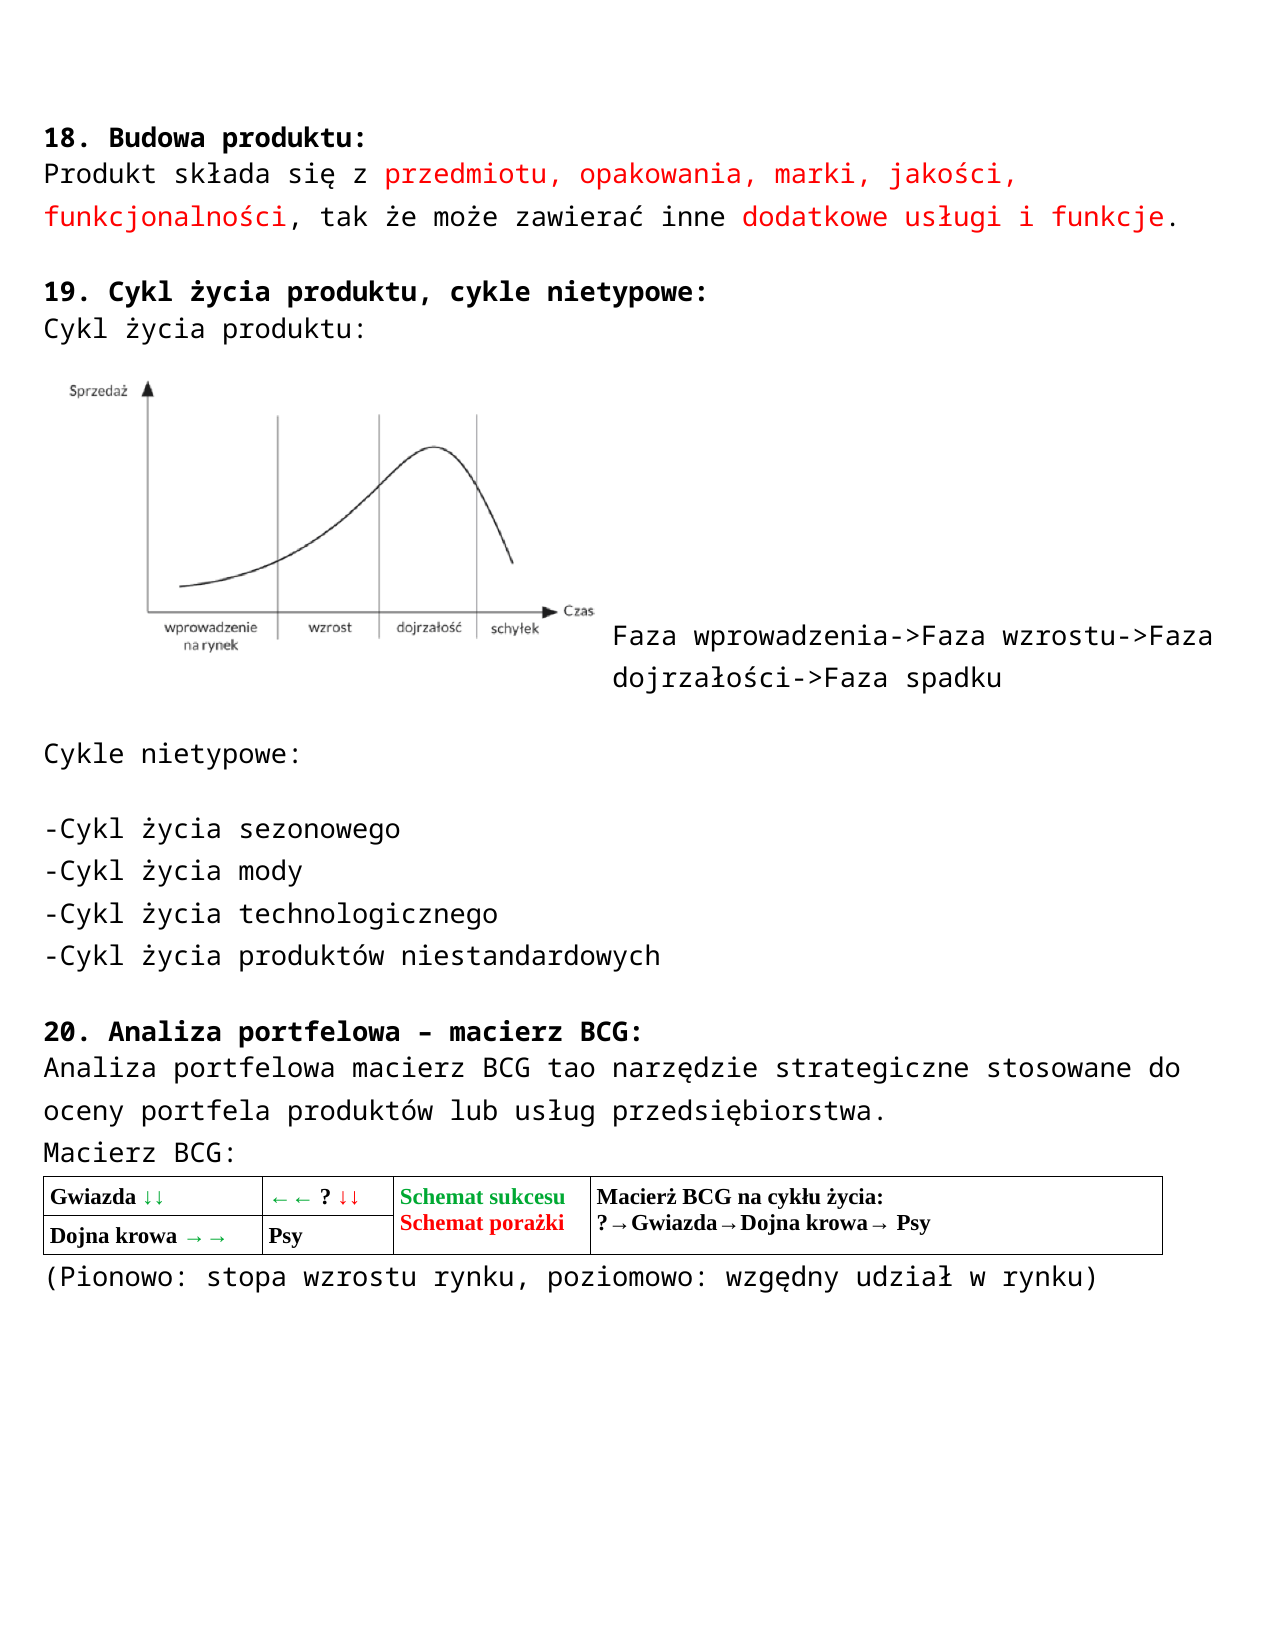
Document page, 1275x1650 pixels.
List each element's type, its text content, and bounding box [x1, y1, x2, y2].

subtitle 18. Budowa produktu: [43, 118, 1251, 155]
subtitle -Cykl życia produktów niestandardowych [43, 937, 1251, 973]
table_header Schemat sukcesu Schemat porażki [394, 1177, 590, 1254]
subtitle -Cykl życia mody [43, 852, 1251, 889]
subtitle Cykle nietypowe: [43, 734, 1251, 771]
subtitle Produkt składa się z przedmiotu, opakowania, marki, jakości, funkcjonalności, tak że może zawierać inne dodatkowe usługi i funkcje. [43, 155, 1251, 234]
table_cell Psy [263, 1216, 393, 1254]
subtitle Faza wprowadzenia->Faza wzrostu->Faza dojrzałości->Faza spadku [43, 616, 1251, 696]
subtitle Analiza portfelowa macierz BCG tao narzędzie strategiczne stosowane do oceny portfela produktów lub usług przedsiębiorstwa. [43, 1049, 1251, 1128]
subtitle -Cykl życia technologicznego [43, 894, 1251, 931]
table_header ←← ? ↓↓ [263, 1177, 393, 1215]
subtitle Macierz BCG: [43, 1134, 1251, 1171]
picture [46, 352, 612, 669]
subtitle 19. Cykl życia produktu, cykle nietypowe: [43, 273, 1251, 310]
subtitle -Cykl życia sezonowego [43, 809, 1251, 846]
subtitle (Pionowo: stopa wzrostu rynku, poziomowo: wzgędny udział w rynku) [43, 1258, 1251, 1295]
subtitle 20. Analiza portfelowa – macierz BCG: [43, 1012, 1251, 1049]
table_header Gwiazda ↓↓ [44, 1177, 262, 1215]
table_cell Dojna krowa →→ [44, 1216, 262, 1254]
table_header Macierż BCG na cykłu życia: ?→Gwiazda→Dojna krowa→ Psy [591, 1177, 1162, 1254]
subtitle Cykl życia produktu: [43, 310, 1251, 347]
